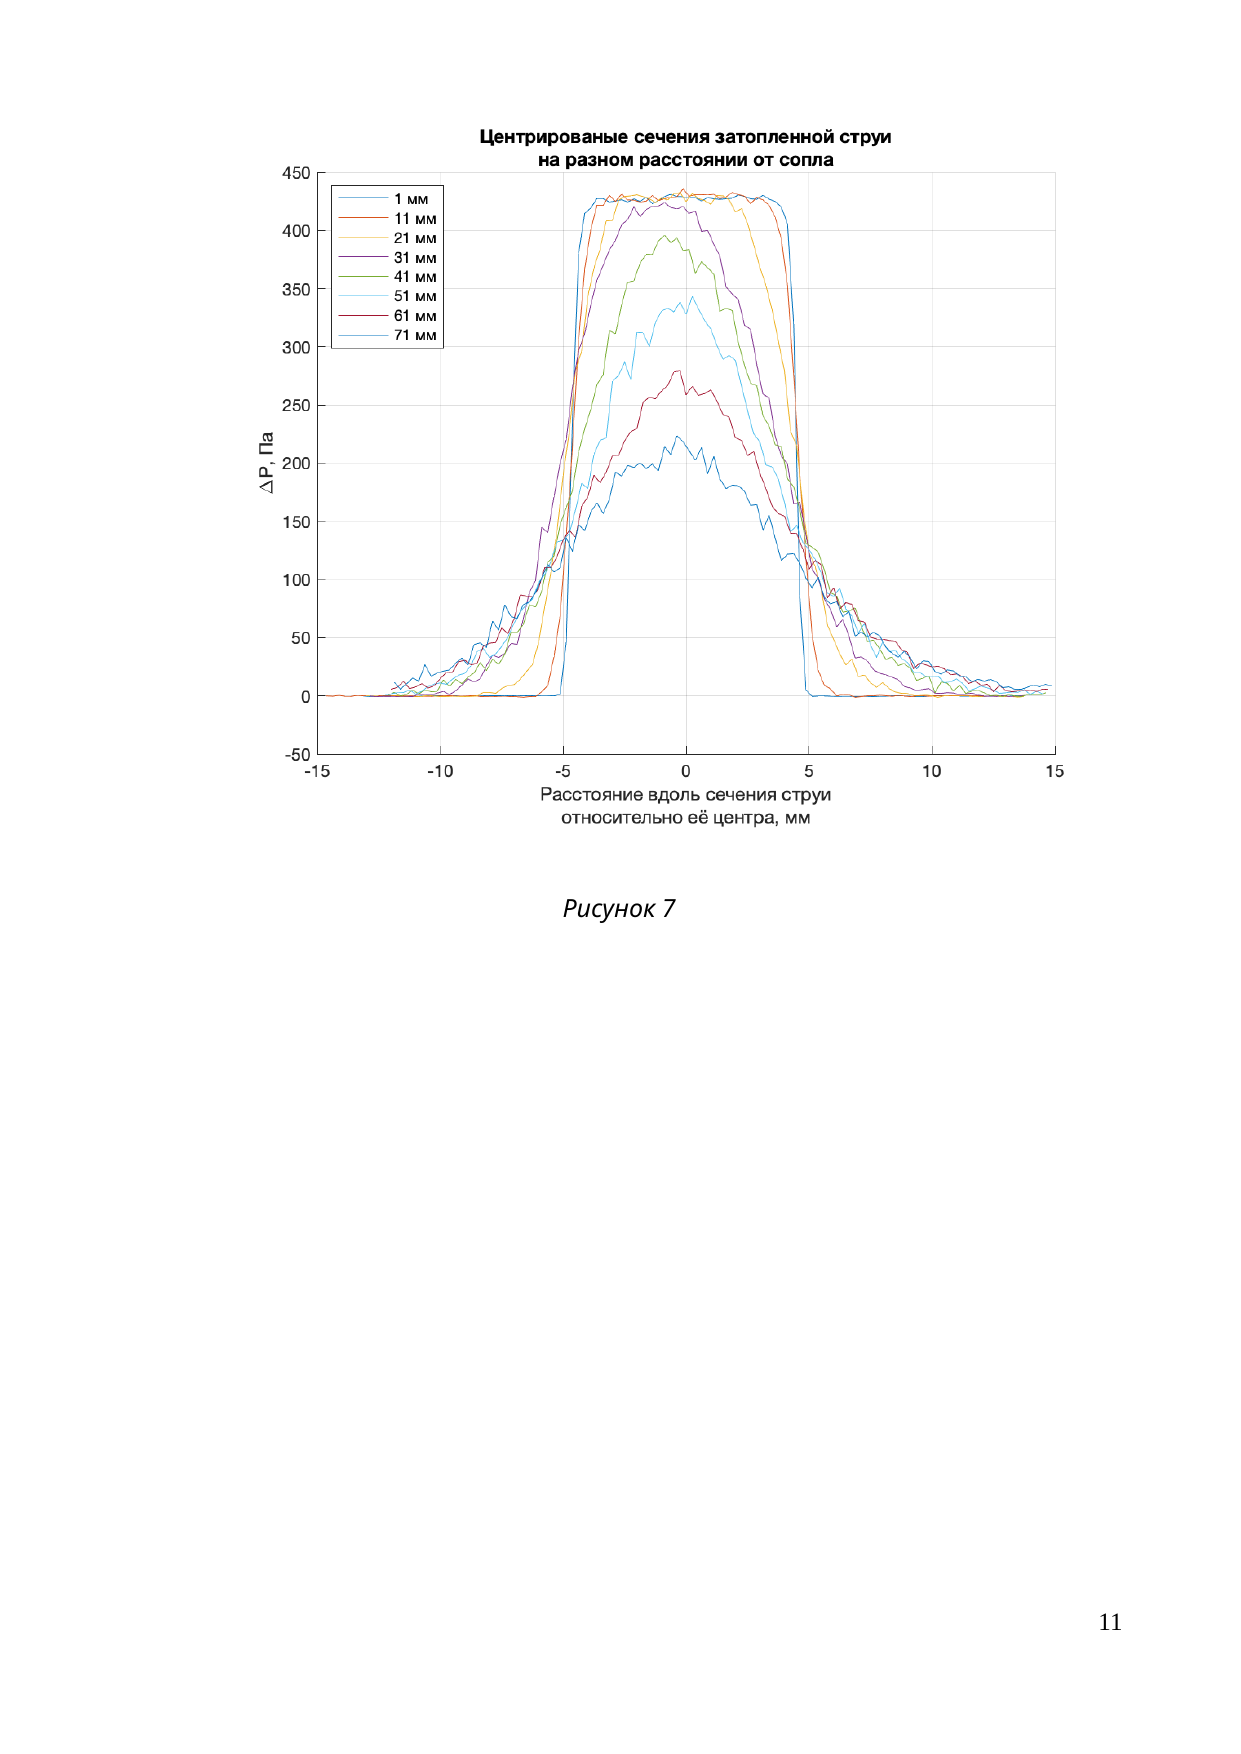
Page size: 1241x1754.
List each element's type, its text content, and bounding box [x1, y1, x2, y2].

list Рисунок 7 [118, 890, 1122, 924]
picture [193, 118, 1145, 832]
